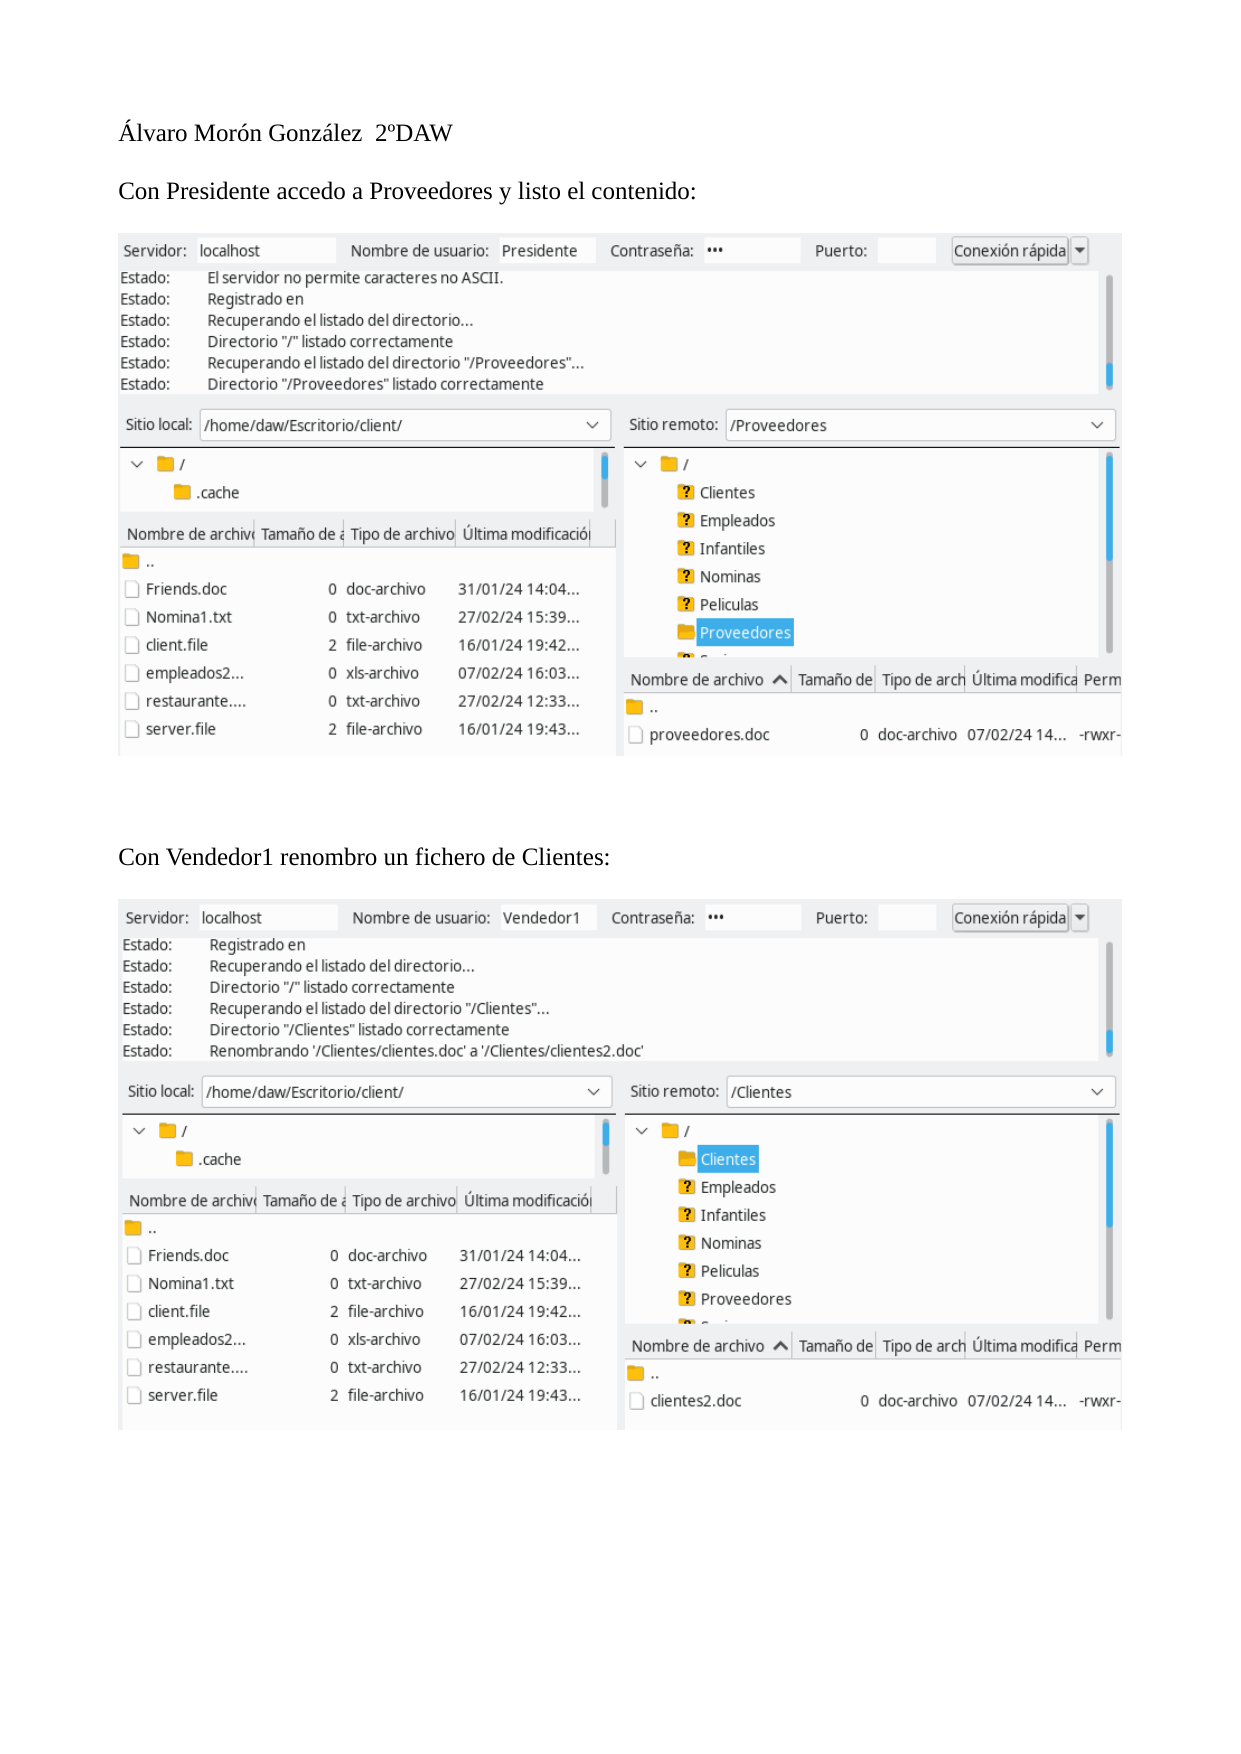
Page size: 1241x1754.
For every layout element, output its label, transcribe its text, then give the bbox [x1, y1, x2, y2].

picture [118, 233, 1123, 756]
text Con Presidente accedo a Proveedores y listo el contenido: [118, 176, 1122, 205]
text Con Vendedor1 renombro un fichero de Clientes: [118, 842, 1122, 871]
picture [118, 899, 1123, 1430]
